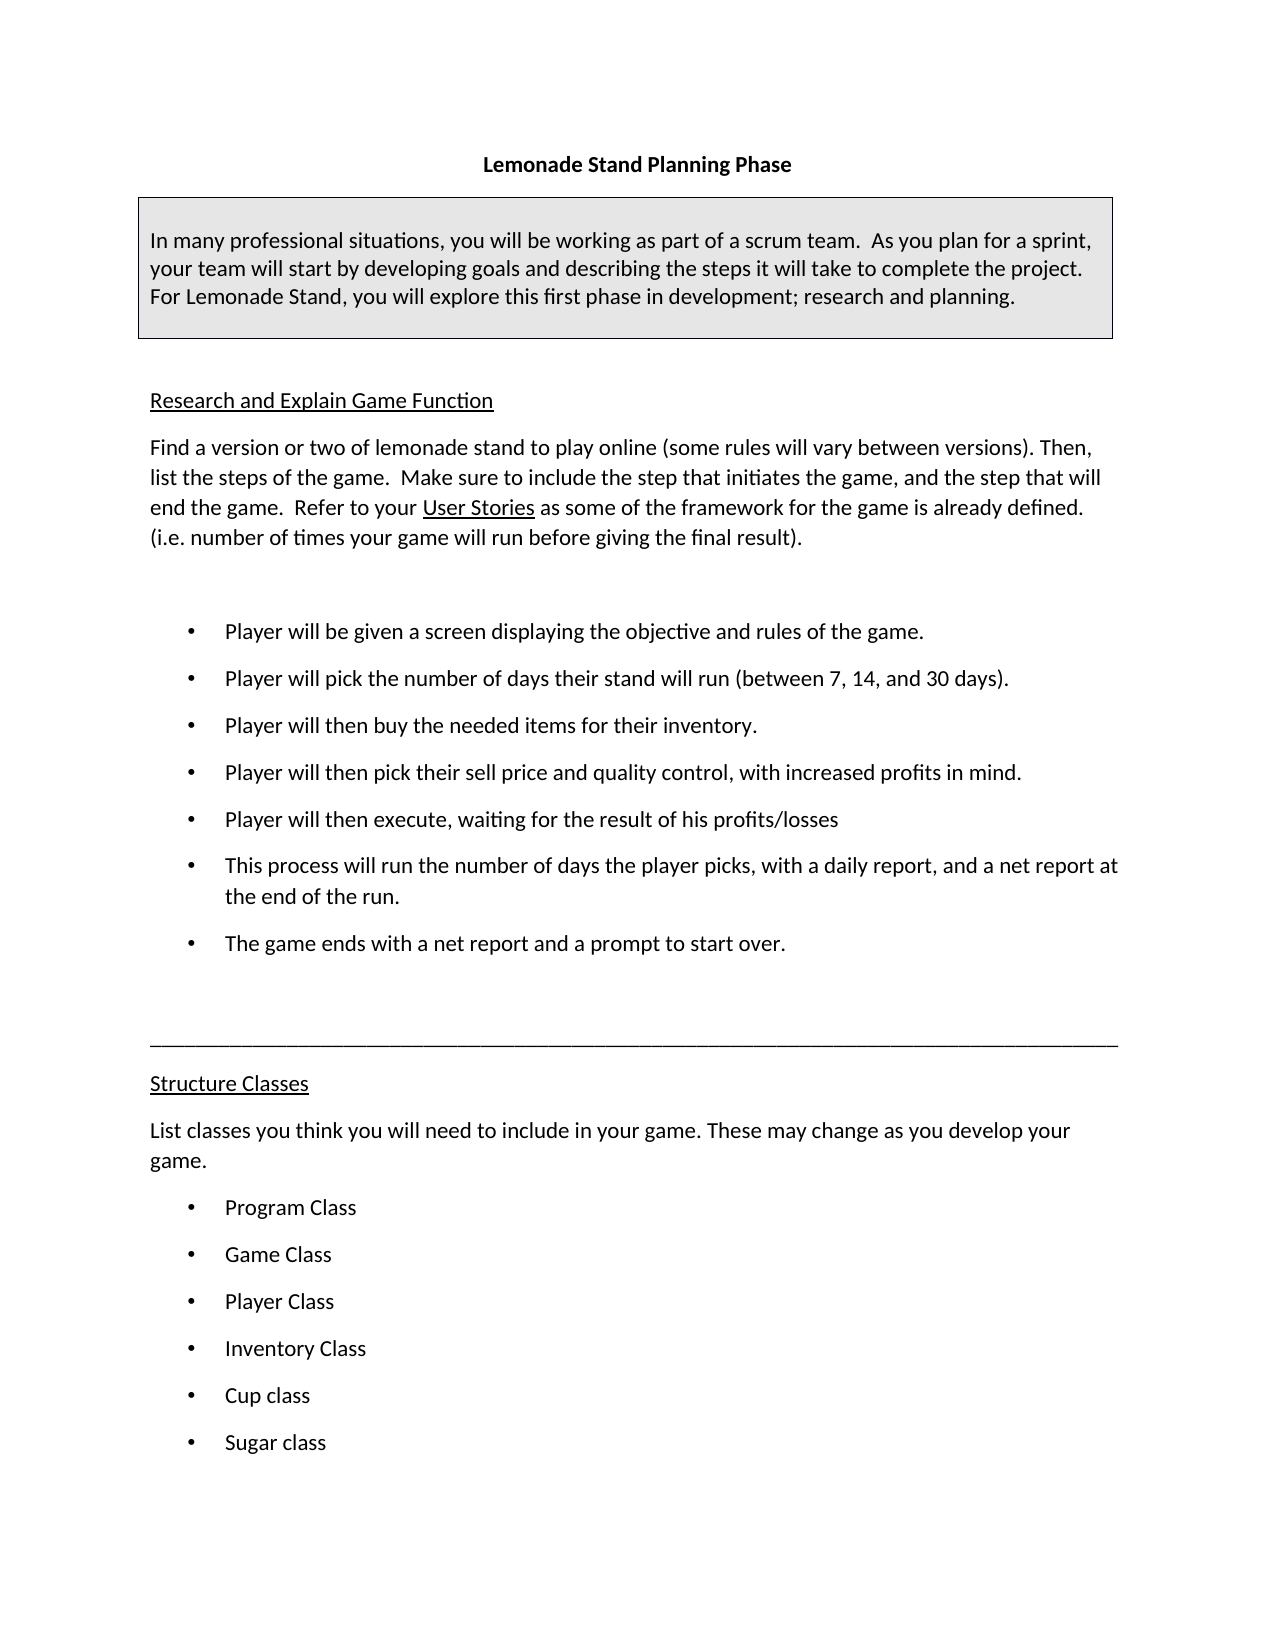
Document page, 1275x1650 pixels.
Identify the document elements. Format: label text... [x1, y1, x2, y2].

list The game ends with a net report and a prompt to start over. [187, 929, 1125, 957]
table_header In many professional situations, you will be working as part of a scrum team. As you plan for a sprint, your team will start by developing goals and describing the steps it will take to complete the project. For Lemonade Stand, you will explore this first phase in development; research and planning. [139, 198, 1112, 338]
list Player will then pick their sell price and quality control, with increased profits in mind. [187, 758, 1125, 786]
list Sugar class [187, 1428, 1125, 1456]
text Structure Classes [150, 1069, 1125, 1097]
list Player Class [187, 1287, 1125, 1315]
list Cup class [187, 1381, 1125, 1409]
list Player will pick the number of days their stand will run (between 7, 14, and 30 days). [187, 664, 1125, 692]
text Find a version or two of lemonade stand to play online (some rules will vary between versions). Then, list the steps of the game. Make sure to include the step that initiates the game, and the step that will end the game. Refer to your User Stories as some of the framework for the game is already defined. (i.e. number of times your game will run before giving the final result). [150, 433, 1125, 551]
text Lemonade Stand Planning Phase [150, 150, 1125, 178]
text Research and Explain Game Function [150, 386, 1125, 414]
list Inventory Class [187, 1334, 1125, 1362]
text _____________________________________________________________________________________ [150, 1022, 1125, 1050]
list This process will run the number of days the player picks, with a daily report, and a net report at the end of the run. [187, 852, 1125, 910]
list Player will then execute, waiting for the result of his profits/losses [187, 805, 1125, 833]
text List classes you think you will need to include in your game. These may change as you develop your game. [150, 1116, 1125, 1174]
list Player will be given a screen displaying the objective and rules of the game. [187, 617, 1125, 645]
list Program Class [187, 1193, 1125, 1221]
list Game Class [187, 1240, 1125, 1268]
list Player will then buy the needed items for their inventory. [187, 711, 1125, 739]
